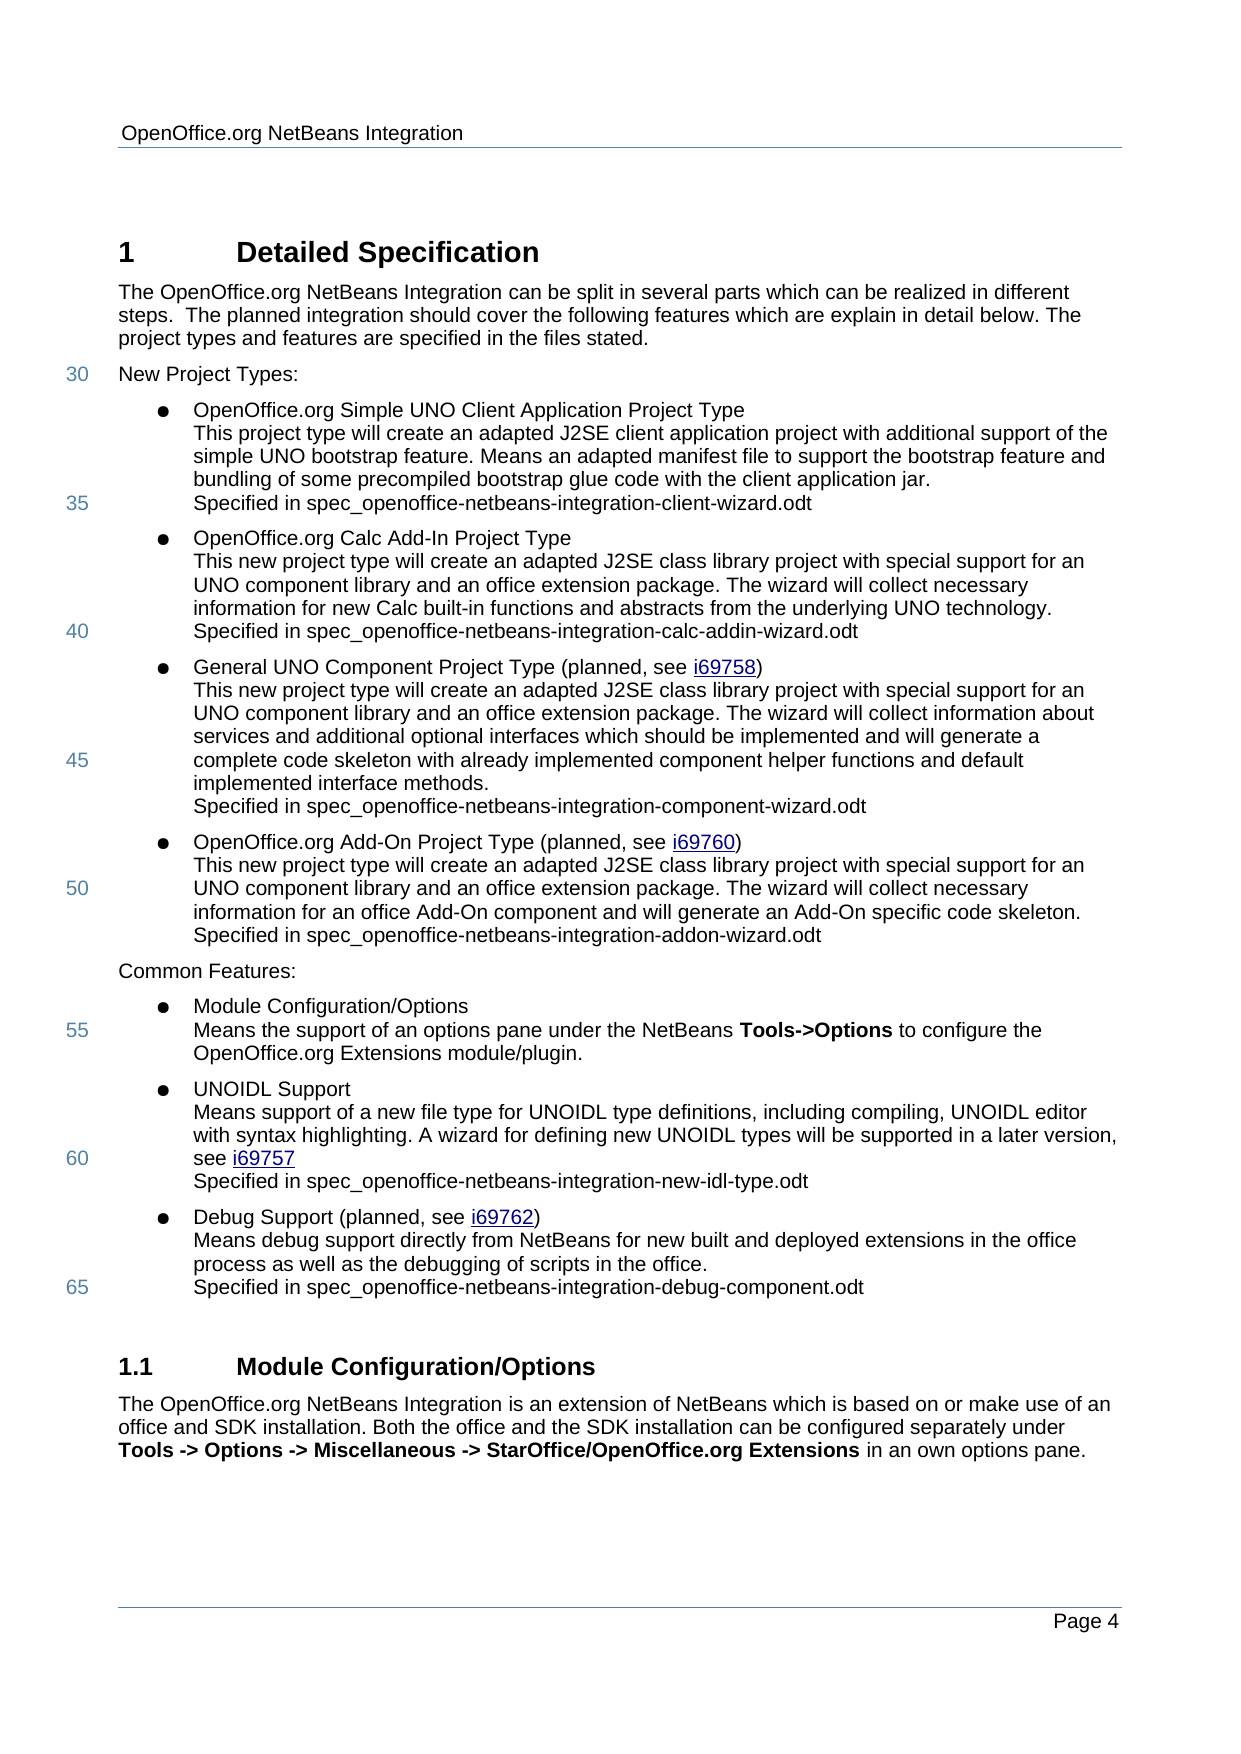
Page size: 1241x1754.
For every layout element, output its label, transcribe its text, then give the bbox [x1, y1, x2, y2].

text New Project Types: [118, 362, 1122, 386]
text Common Features: [118, 959, 1122, 982]
text The OpenOffice.org NetBeans Integration can be split in several parts which can be realized in different steps. The planned integration should cover the following features which are explain in detail below. The project types and features are specified in the files stated. [118, 280, 1122, 350]
list Debug Support (planned, see i69762) Means debug support directly from NetBeans for new built and deployed extensions in the office process as well as the debugging of scripts in the office. Specified in spec_openoffice-netbeans-integration-debug-component.odt [156, 1206, 1122, 1299]
list General UNO Component Project Type (planned, see i69758) This new project type will create an adapted J2SE class library project with special support for an UNO component library and an office extension package. The wizard will collect information about services and additional optional interfaces which should be implemented and will generate a complete code skeleton with already implemented component helper functions and default implemented interface methods. Specified in spec_openoffice-netbeans-integration-component-wizard.odt [156, 655, 1122, 818]
subtitle Module Configuration/Options [118, 1352, 1122, 1380]
list OpenOffice.org Calc Add-In Project Type This new project type will create an adapted J2SE class library project with special support for an UNO component library and an office extension package. The wizard will collect necessary information for new Calc built-in functions and abstracts from the underlying UNO technology. Specified in spec_openoffice-netbeans-integration-calc-addin-wizard.odt [156, 527, 1122, 643]
text The OpenOffice.org NetBeans Integration is an extension of NetBeans which is based on or make use of an office and SDK installation. Both the office and the SDK installation can be configured separately under Tools -> Options -> Miscellaneous -> StarOffice/OpenOffice.org Extensions in an own options pane. [118, 1392, 1122, 1462]
list UNOIDL Support Means support of a new file type for UNOIDL type definitions, including compiling, UNOIDL editor with syntax highlighting. A wizard for defining new UNOIDL types will be supported in a later version, see i69757 Specified in spec_openoffice-netbeans-integration-new-idl-type.odt [156, 1077, 1122, 1193]
list Module Configuration/Options Means the support of an options pane under the NetBeans Tools->Options to configure the OpenOffice.org Extensions module/plugin. [156, 995, 1122, 1064]
list OpenOffice.org Add-On Project Type (planned, see i69760) This new project type will create an adapted J2SE class library project with special support for an UNO component library and an office extension package. The wizard will collect necessary information for an office Add-On component and will generate an Add-On specific code skeleton. Specified in spec_openoffice-netbeans-integration-addon-wizard.odt [156, 831, 1122, 947]
subtitle Detailed Specification [118, 236, 1122, 268]
list OpenOffice.org Simple UNO Client Application Project Type This project type will create an adapted J2SE client application project with additional support of the simple UNO bootstrap feature. Means an adapted manifest file to support the bootstrap feature and bundling of some precompiled bootstrap glue code with the client application jar. Specified in spec_openoffice-netbeans-integration-client-wizard.odt [156, 398, 1122, 514]
